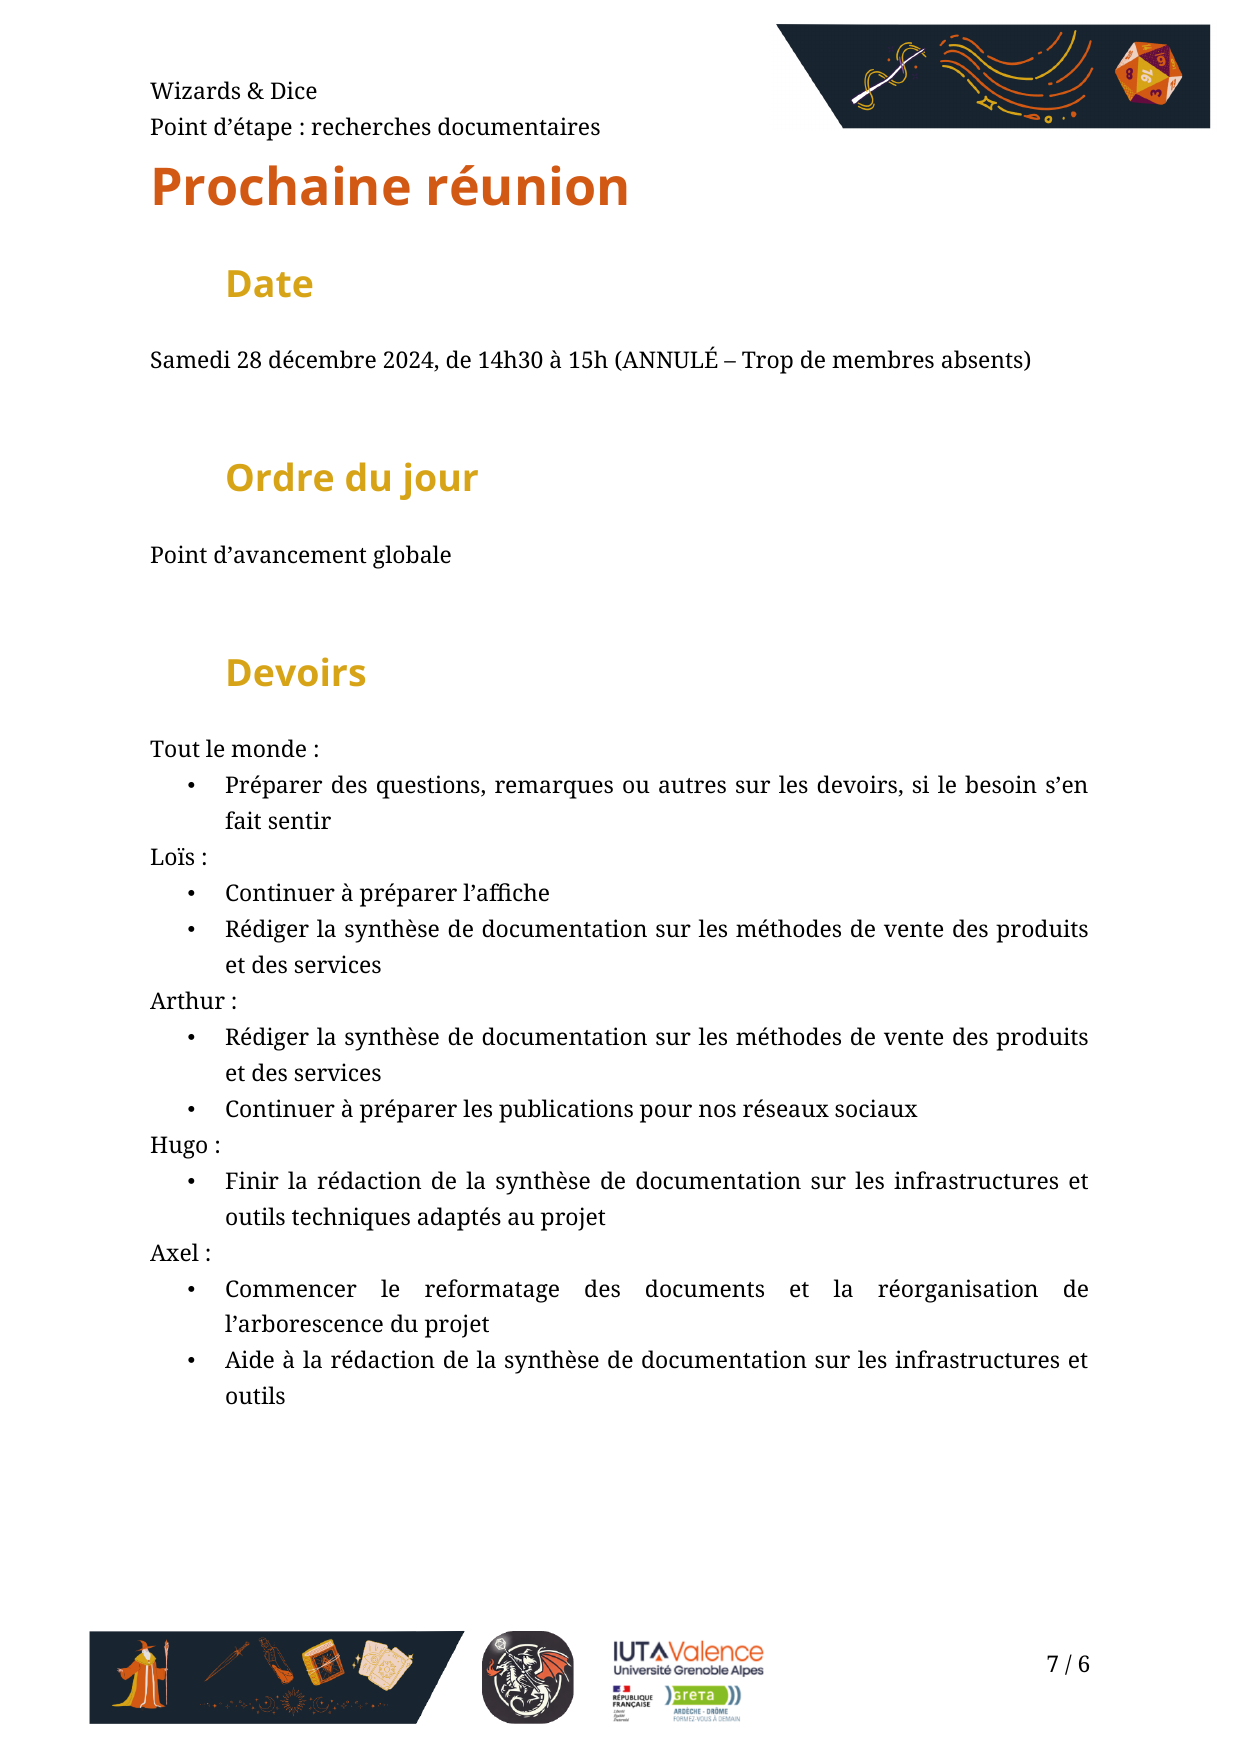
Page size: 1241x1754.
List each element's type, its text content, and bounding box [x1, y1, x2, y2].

text Hugo : [150, 1129, 1090, 1160]
list Commencer le reformatage des documents et la réorganisation de l’arborescence du projet [187, 1272, 1090, 1340]
subtitle Prochaine réunion [150, 150, 1090, 221]
list Continuer à préparer l’affiche [187, 877, 1090, 908]
text Loïs : [150, 841, 1090, 872]
list Préparer des questions, remarques ou autres sur les devoirs, si le besoin s’en fait sentir [187, 769, 1090, 837]
list Continuer à préparer les publications pour nos réseaux sociaux [187, 1093, 1090, 1124]
list Rédiger la synthèse de documentation sur les méthodes de vente des produits et des services [187, 913, 1090, 980]
list Aide à la rédaction de la synthèse de documentation sur les infrastructures et outils [187, 1344, 1090, 1412]
subtitle Date [225, 257, 1090, 308]
subtitle Devoirs [225, 646, 1090, 697]
text Point d’avancement globale [150, 539, 1090, 570]
text Samedi 28 décembre 2024, de 14h30 à 15h (ANNULÉ – Trop de membres absents) [150, 344, 1090, 375]
text Axel : [150, 1237, 1090, 1268]
subtitle Ordre du jour [225, 452, 1090, 503]
list Rédiger la synthèse de documentation sur les méthodes de vente des produits et des services [187, 1021, 1090, 1088]
list Finir la rédaction de la synthèse de documentation sur les infrastructures et outils techniques adaptés au projet [187, 1165, 1090, 1232]
text Tout le monde : [150, 733, 1090, 765]
text Arthur : [150, 985, 1090, 1016]
picture [771, 21, 1218, 131]
picture [81, 1620, 788, 1733]
